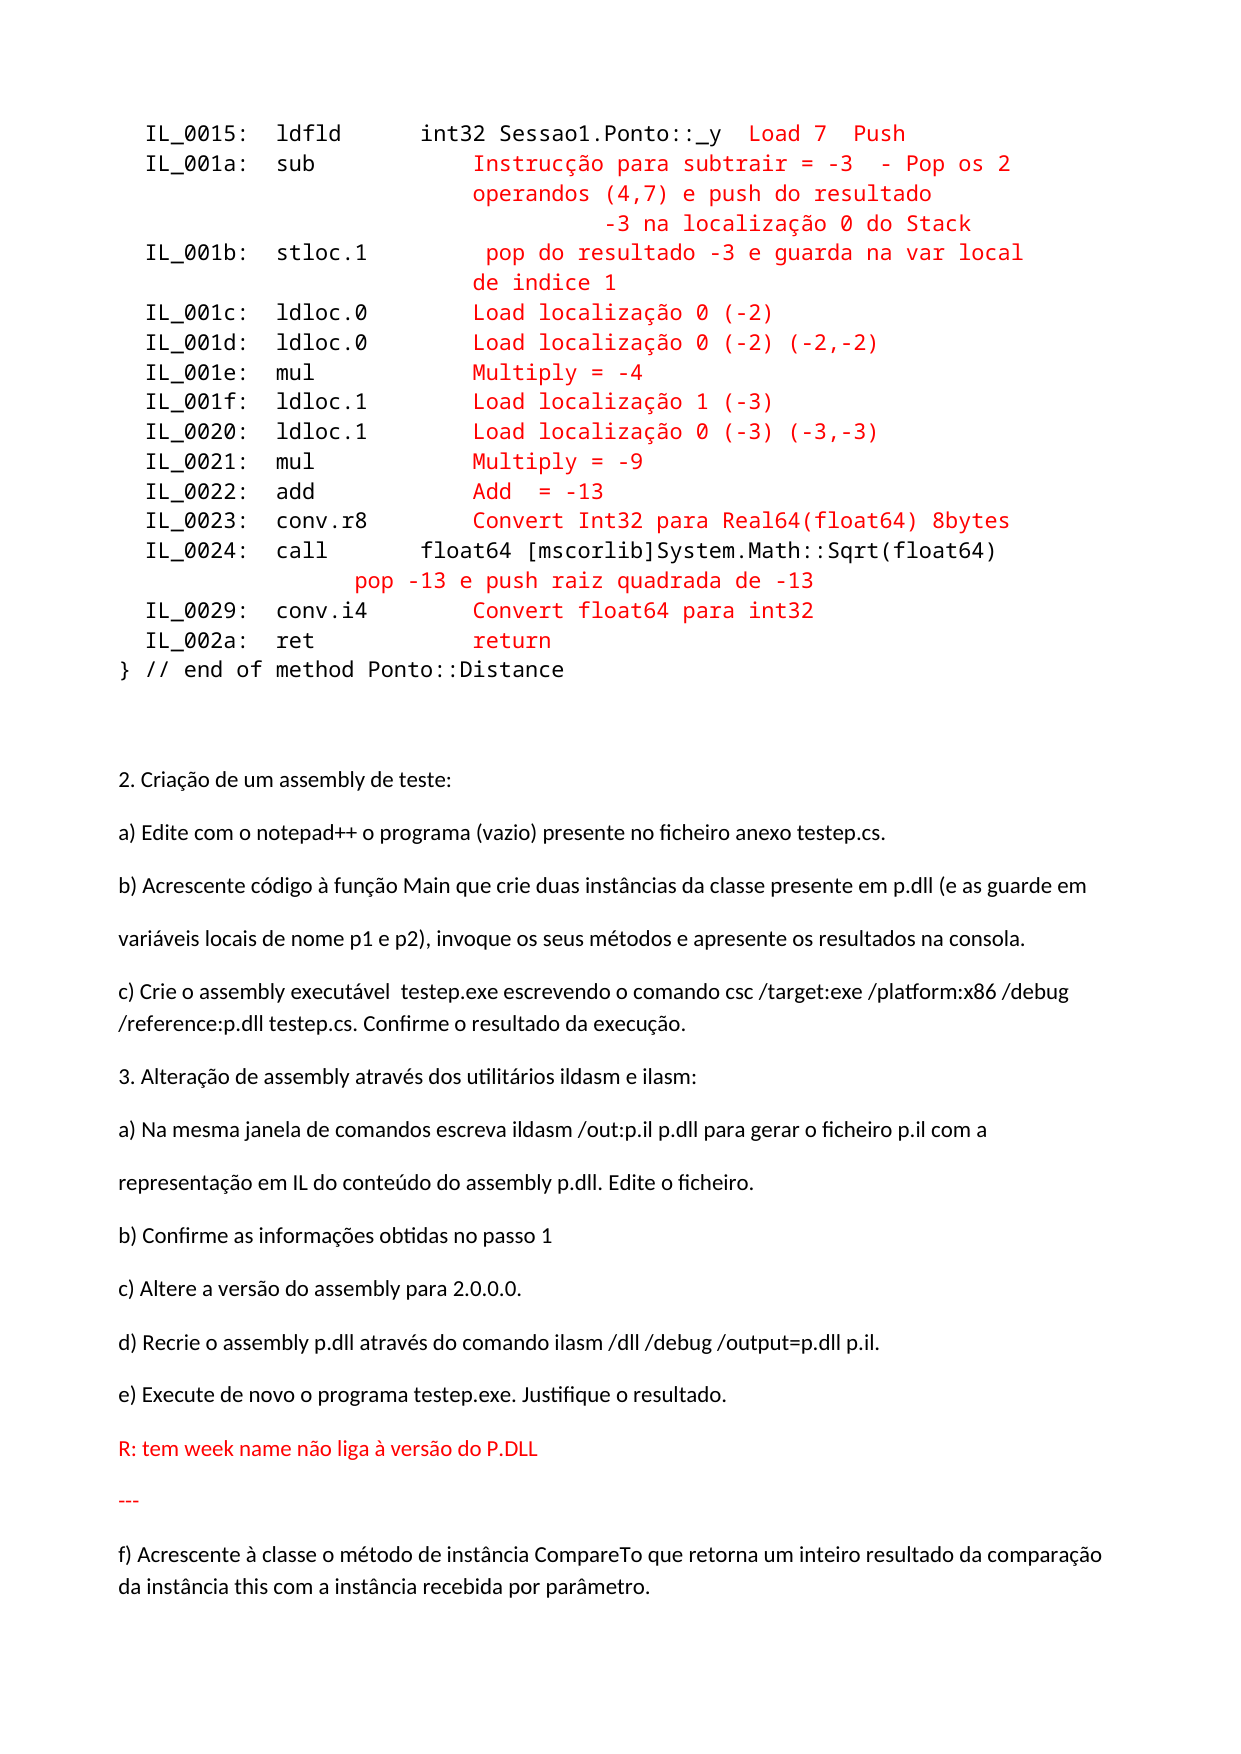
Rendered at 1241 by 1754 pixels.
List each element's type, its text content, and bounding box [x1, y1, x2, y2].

text b) Acrescente código à função Main que crie duas instâncias da classe presente em p.dll (e as guarde em [118, 871, 1122, 899]
text IL_001d: ldloc.0 Load localização 0 (-2) (-2,-2) [118, 327, 1122, 356]
text IL_0022: add Add = -13 [118, 476, 1122, 505]
text variáveis locais de nome p1 e p2), invoque os seus métodos e apresente os resultados na consola. [118, 924, 1122, 952]
text IL_001e: mul Multiply = -4 [118, 356, 1122, 386]
text representação em IL do conteúdo do assembly p.dll. Edite o ficheiro. [118, 1168, 1122, 1197]
text IL_001b: stloc.1 pop do resultado -3 e guarda na var local de indice 1 [118, 237, 1122, 297]
text b) Confirme as informações obtidas no passo 1 [118, 1222, 1122, 1249]
text f) Acrescente à classe o método de instância CompareTo que retorna um inteiro resultado da comparação da instância this com a instância recebida por parâmetro. [118, 1540, 1122, 1600]
text --- [118, 1487, 1122, 1515]
text IL_001c: ldloc.0 Load localização 0 (-2) [118, 297, 1122, 327]
text 3. Alteração de assembly através dos utilitários ildasm e ilasm: [118, 1062, 1122, 1091]
text -3 na localização 0 do Stack [118, 207, 1122, 237]
text } // end of method Ponto::Distance [118, 654, 1122, 684]
text IL_0029: conv.i4 Convert float64 para int32 [118, 595, 1122, 624]
text IL_001f: ldloc.1 Load localização 1 (-3) [118, 386, 1122, 416]
text a) Edite com o notepad++ o programa (vazio) presente no ficheiro anexo testep.cs. [118, 818, 1122, 846]
text IL_0024: call float64 [mscorlib]System.Math::Sqrt(float64) pop -13 e push raiz quadrada de -13 [118, 535, 1122, 595]
text IL_0021: mul Multiply = -9 [118, 446, 1122, 476]
text c) Altere a versão do assembly para 2.0.0.0. [118, 1274, 1122, 1303]
text a) Na mesma janela de comandos escreva ildasm /out:p.il p.dll para gerar o ficheiro p.il com a [118, 1116, 1122, 1143]
text IL_001a: sub Instrucção para subtrair = -3 - Pop os 2 operandos (4,7) e push do resultado [118, 148, 1122, 207]
text IL_0015: ldfld int32 Sessao1.Ponto::_y Load 7 Push [118, 118, 1122, 148]
text R: tem week name não liga à versão do P.DLL [118, 1434, 1122, 1462]
text d) Recrie o assembly p.dll através do comando ilasm /dll /debug /output=p.dll p.il. [118, 1328, 1122, 1356]
text IL_002a: ret return [118, 624, 1122, 654]
text c) Crie o assembly executável testep.exe escrevendo o comando csc /target:exe /platform:x86 /debug /reference:p.dll testep.cs. Confirme o resultado da execução. [118, 977, 1122, 1037]
text IL_0020: ldloc.1 Load localização 0 (-3) (-3,-3) [118, 416, 1122, 446]
text 2. Criação de um assembly de teste: [118, 765, 1122, 793]
text IL_0023: conv.r8 Convert Int32 para Real64(float64) 8bytes [118, 505, 1122, 535]
text e) Execute de novo o programa testep.exe. Justifique o resultado. [118, 1381, 1122, 1409]
